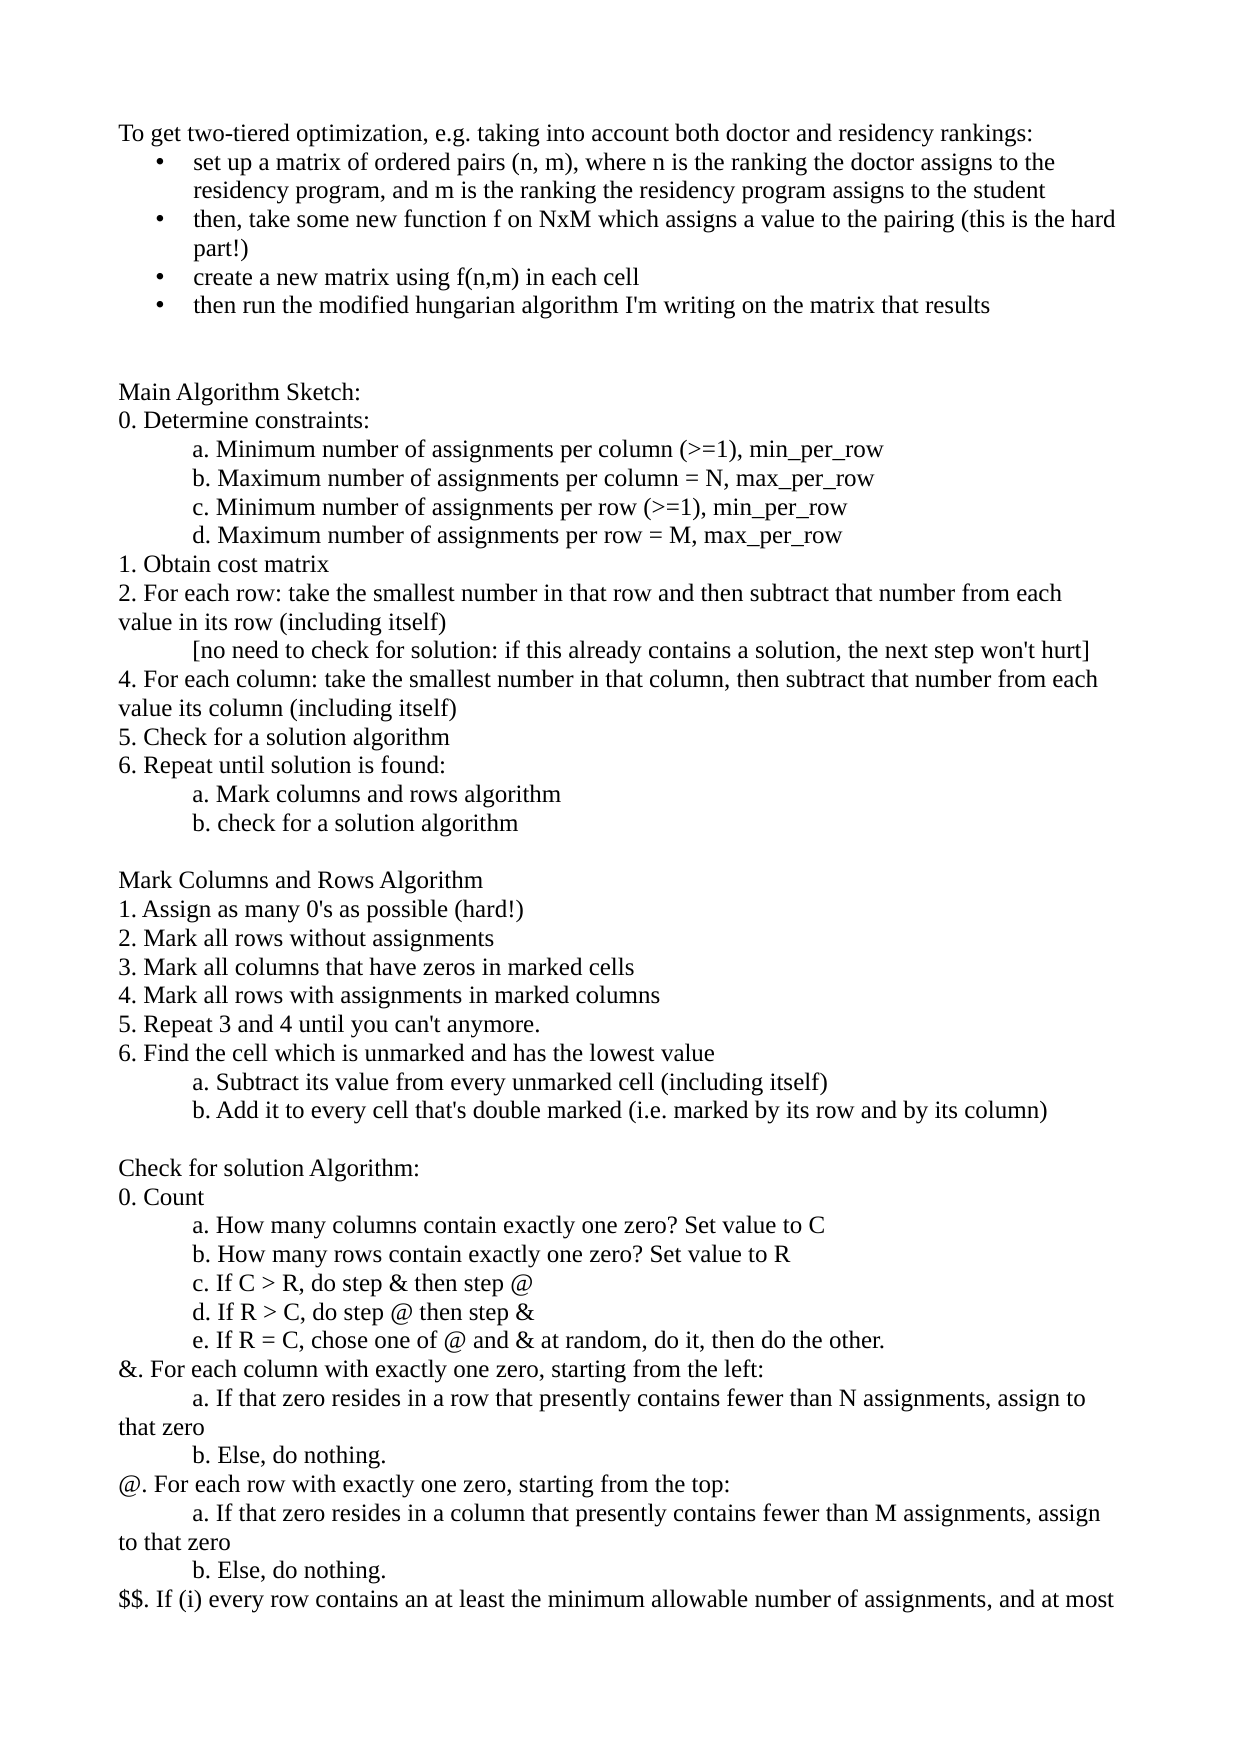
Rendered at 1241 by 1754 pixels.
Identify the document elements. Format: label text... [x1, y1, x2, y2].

text a. Minimum number of assignments per column (>=1), min_per_row [118, 434, 1122, 463]
text d. If R > C, do step @ then step & [118, 1297, 1122, 1326]
text d. Maximum number of assignments per row = M, max_per_row [118, 521, 1122, 549]
text 0. Determine constraints: [118, 406, 1122, 434]
text [no need to check for solution: if this already contains a solution, the next step won't hurt] [118, 636, 1122, 664]
text 0. Count [118, 1182, 1122, 1211]
text &. For each column with exactly one zero, starting from the left: [118, 1354, 1122, 1383]
text $$. If (i) every row contains an at least the minimum allowable number of assignments, and at most [118, 1584, 1122, 1613]
text 4. For each column: take the smallest number in that column, then subtract that number from each value its column (including itself) [118, 664, 1122, 722]
text e. If R = C, chose one of @ and & at random, do it, then do the other. [118, 1326, 1122, 1354]
text a. If that zero resides in a row that presently contains fewer than N assignments, assign to that zero [118, 1383, 1122, 1441]
list create a new matrix using f(n,m) in each cell [156, 262, 1122, 291]
text 2. For each row: take the smallest number in that row and then subtract that number from each value in its row (including itself) [118, 578, 1122, 636]
text 4. Mark all rows with assignments in marked columns [118, 981, 1122, 1009]
list then, take some new function f on NxM which assigns a value to the pairing (this is the hard part!) [156, 204, 1122, 262]
text b. Add it to every cell that's double marked (i.e. marked by its row and by its column) [118, 1096, 1122, 1124]
text To get two-tiered optimization, e.g. taking into account both doctor and residency rankings: [118, 118, 1122, 147]
text 5. Check for a solution algorithm [118, 722, 1122, 751]
text b. Maximum number of assignments per column = N, max_per_row [118, 463, 1122, 492]
text 5. Repeat 3 and 4 until you can't anymore. [118, 1009, 1122, 1038]
text 1. Obtain cost matrix [118, 549, 1122, 578]
text @. For each row with exactly one zero, starting from the top: [118, 1469, 1122, 1498]
text 2. Mark all rows without assignments [118, 923, 1122, 952]
text Mark Columns and Rows Algorithm [118, 866, 1122, 894]
text 1. Assign as many 0's as possible (hard!) [118, 894, 1122, 923]
text b. How many rows contain exactly one zero? Set value to R [118, 1239, 1122, 1268]
text a. If that zero resides in a column that presently contains fewer than M assignments, assign to that zero [118, 1498, 1122, 1556]
text b. Else, do nothing. [118, 1556, 1122, 1584]
text c. If C > R, do step & then step @ [118, 1268, 1122, 1297]
text c. Minimum number of assignments per row (>=1), min_per_row [118, 492, 1122, 521]
text b. check for a solution algorithm [118, 808, 1122, 837]
text Main Algorithm Sketch: [118, 377, 1122, 406]
text 6. Repeat until solution is found: [118, 751, 1122, 779]
text 6. Find the cell which is unmarked and has the lowest value [118, 1038, 1122, 1067]
list set up a matrix of ordered pairs (n, m), where n is the ranking the doctor assigns to the residency program, and m is the ranking the residency program assigns to the student [156, 147, 1122, 204]
text 3. Mark all columns that have zeros in marked cells [118, 952, 1122, 981]
text b. Else, do nothing. [118, 1441, 1122, 1469]
list then run the modified hungarian algorithm I'm writing on the matrix that results [156, 291, 1122, 319]
text a. How many columns contain exactly one zero? Set value to C [118, 1211, 1122, 1239]
text Check for solution Algorithm: [118, 1153, 1122, 1182]
text a. Subtract its value from every unmarked cell (including itself) [118, 1067, 1122, 1096]
text a. Mark columns and rows algorithm [118, 779, 1122, 808]
